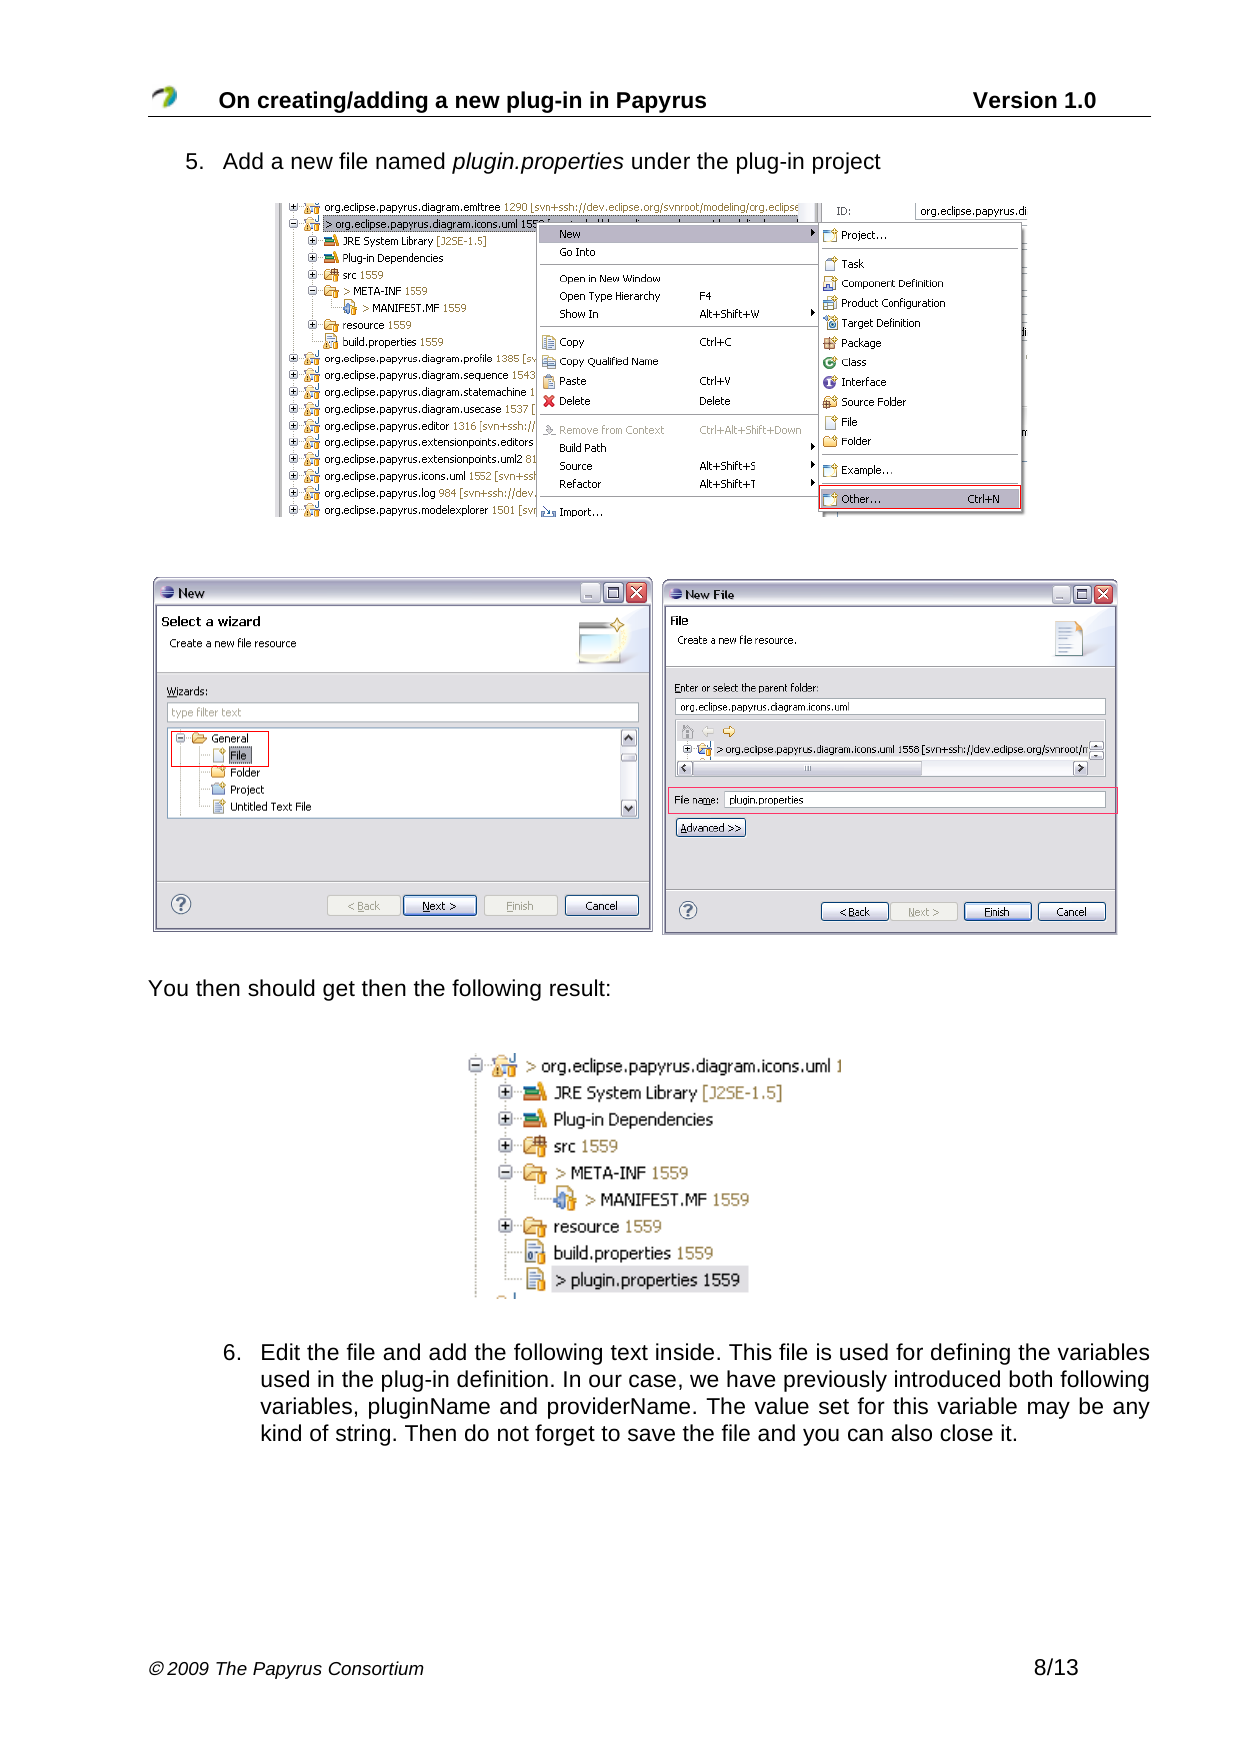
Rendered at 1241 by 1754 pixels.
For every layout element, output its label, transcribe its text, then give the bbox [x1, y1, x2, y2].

table_header [650, 556, 1151, 579]
picture [458, 1053, 841, 1299]
picture [152, 84, 177, 110]
table_header [650, 580, 1151, 974]
list Add a new file named plugin.properties under the plug-in project [185, 148, 1151, 175]
text You then should get then the following result: [148, 974, 1151, 1001]
table_header [148, 556, 649, 974]
picture [669, 788, 1117, 813]
picture [153, 577, 653, 932]
picture [662, 579, 1118, 935]
list Edit the file and add the following text inside. This file is used for defining the variables used in the plug-in definition. In our case, we have previously introduced both following variables, pluginName and providerName. The value set for this variable may be any kind of string. Then do not forget to save the file and you can also close it. [223, 1338, 1151, 1446]
